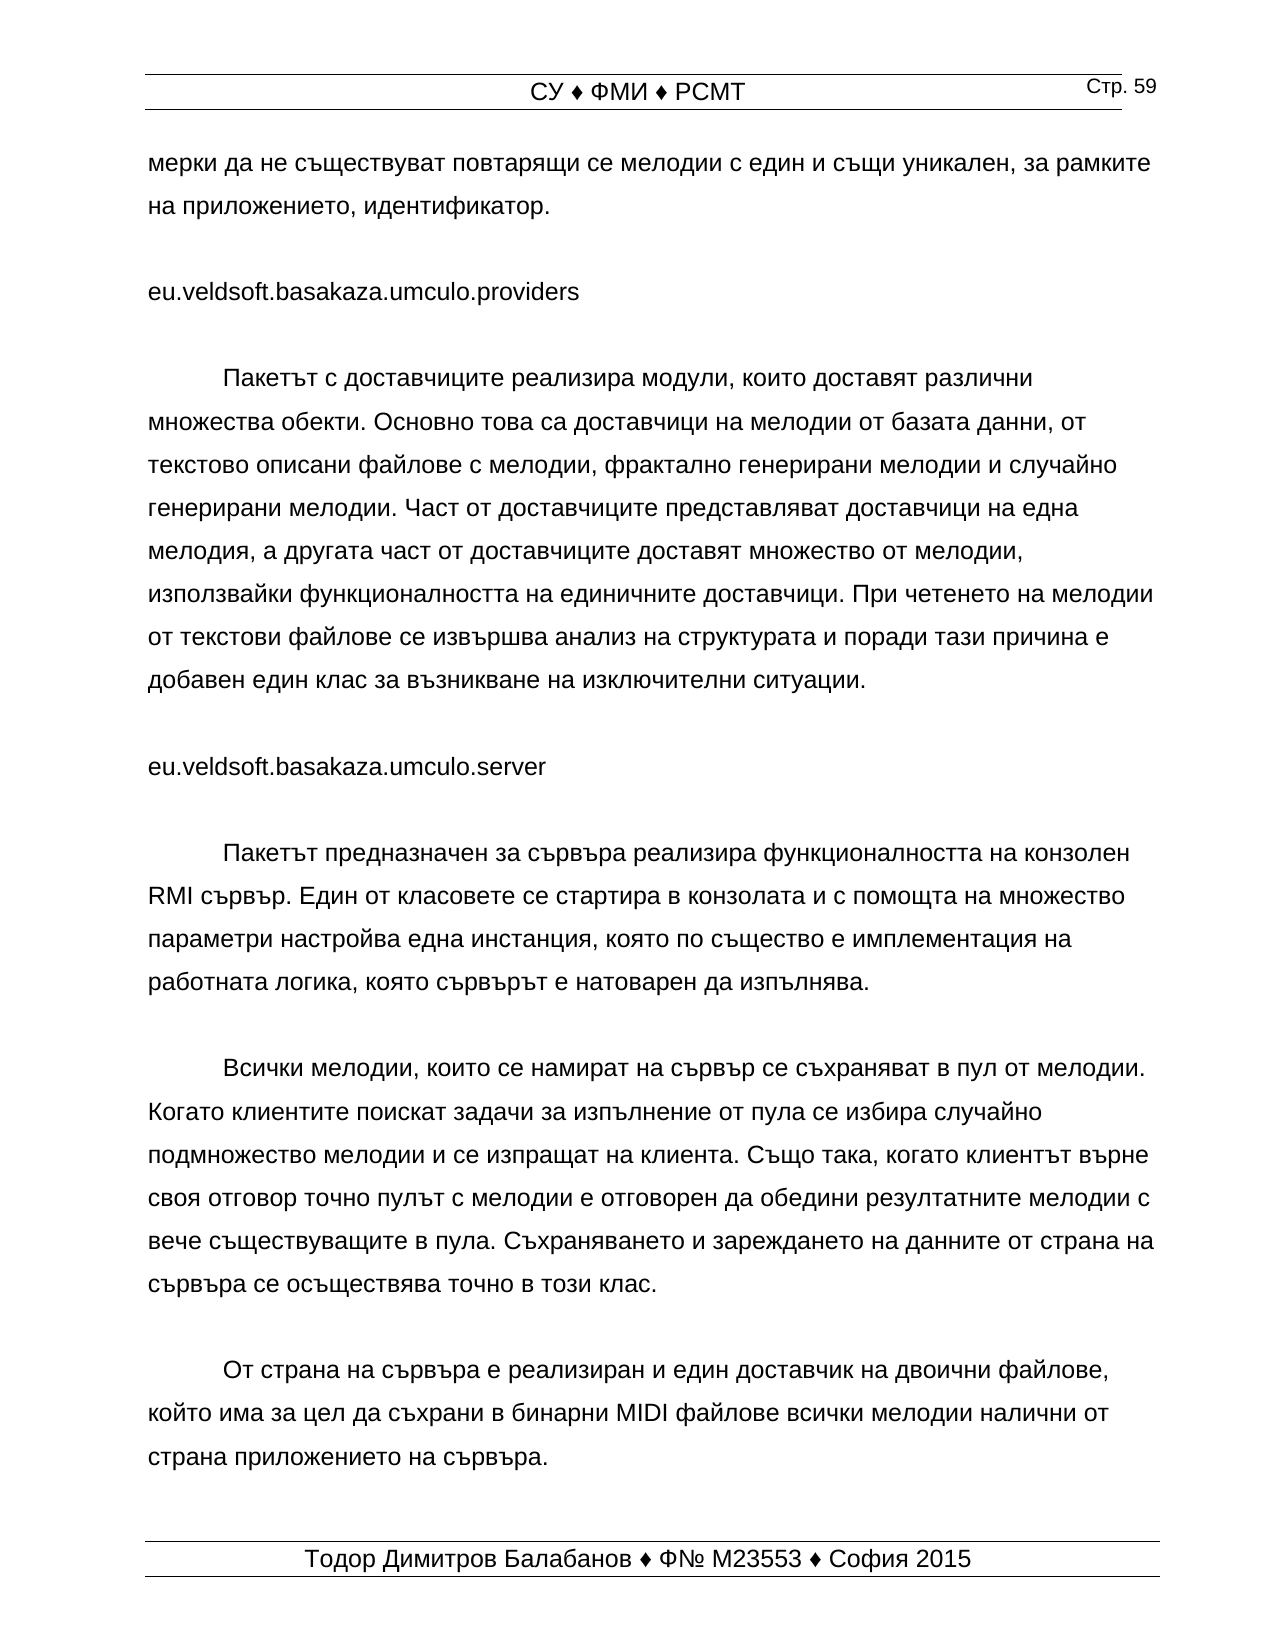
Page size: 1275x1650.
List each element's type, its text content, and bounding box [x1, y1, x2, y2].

text Пакетът предназначен за сървъра реализира функционалността на конзолен RMI сървър. Един от класовете се стартира в конзолата и с помощта на множество параметри настройва една инстанция, която по същество е имплементация на работната логика, която сървърът е натоварен да изпълнява. [148, 838, 1157, 996]
text Всички мелодии, които се намират на сървър се съхраняват в пул от мелодии. Когато клиентите поискат задачи за изпълнение от пула се избира случайно подмножество мелодии и се изпращат на клиента. Също така, когато клиентът върне своя отговор точно пулът с мелодии е отговорен да обедини резултатните мелодии с вече съществуващите в пула. Съхраняването и зареждането на данните от страна на сървъра се осъществява точно в този клас. [148, 1053, 1157, 1298]
text eu.veldsoft.basakaza.umculo.providers [148, 277, 1157, 306]
text мерки да не съществуват повтарящи се мелодии с един и същи уникален, за рамките на приложението, идентификатор. [148, 148, 1157, 219]
text Пакетът с доставчиците реализира модули, които доставят различни множества обекти. Основно това са доставчици на мелодии от базата данни, от текстово описани файлове с мелодии, фрактално генерирани мелодии и случайно генерирани мелодии. Част от доставчиците представляват доставчици на една мелодия, а другата част от доставчиците доставят множество от мелодии, използвайки функционалността на единичните доставчици. При четенето на мелодии от текстови файлове се извършва анализ на структурата и поради тази причина е добавен един клас за възникване на изключителни ситуации. [148, 363, 1157, 694]
text От страна на сървъра е реализиран и един доставчик на двоични файлове, който има за цел да съхрани в бинарни MIDI файлове всички мелодии налични от страна приложението на сървъра. [148, 1355, 1157, 1470]
text eu.veldsoft.basakaza.umculo.server [148, 751, 1157, 780]
